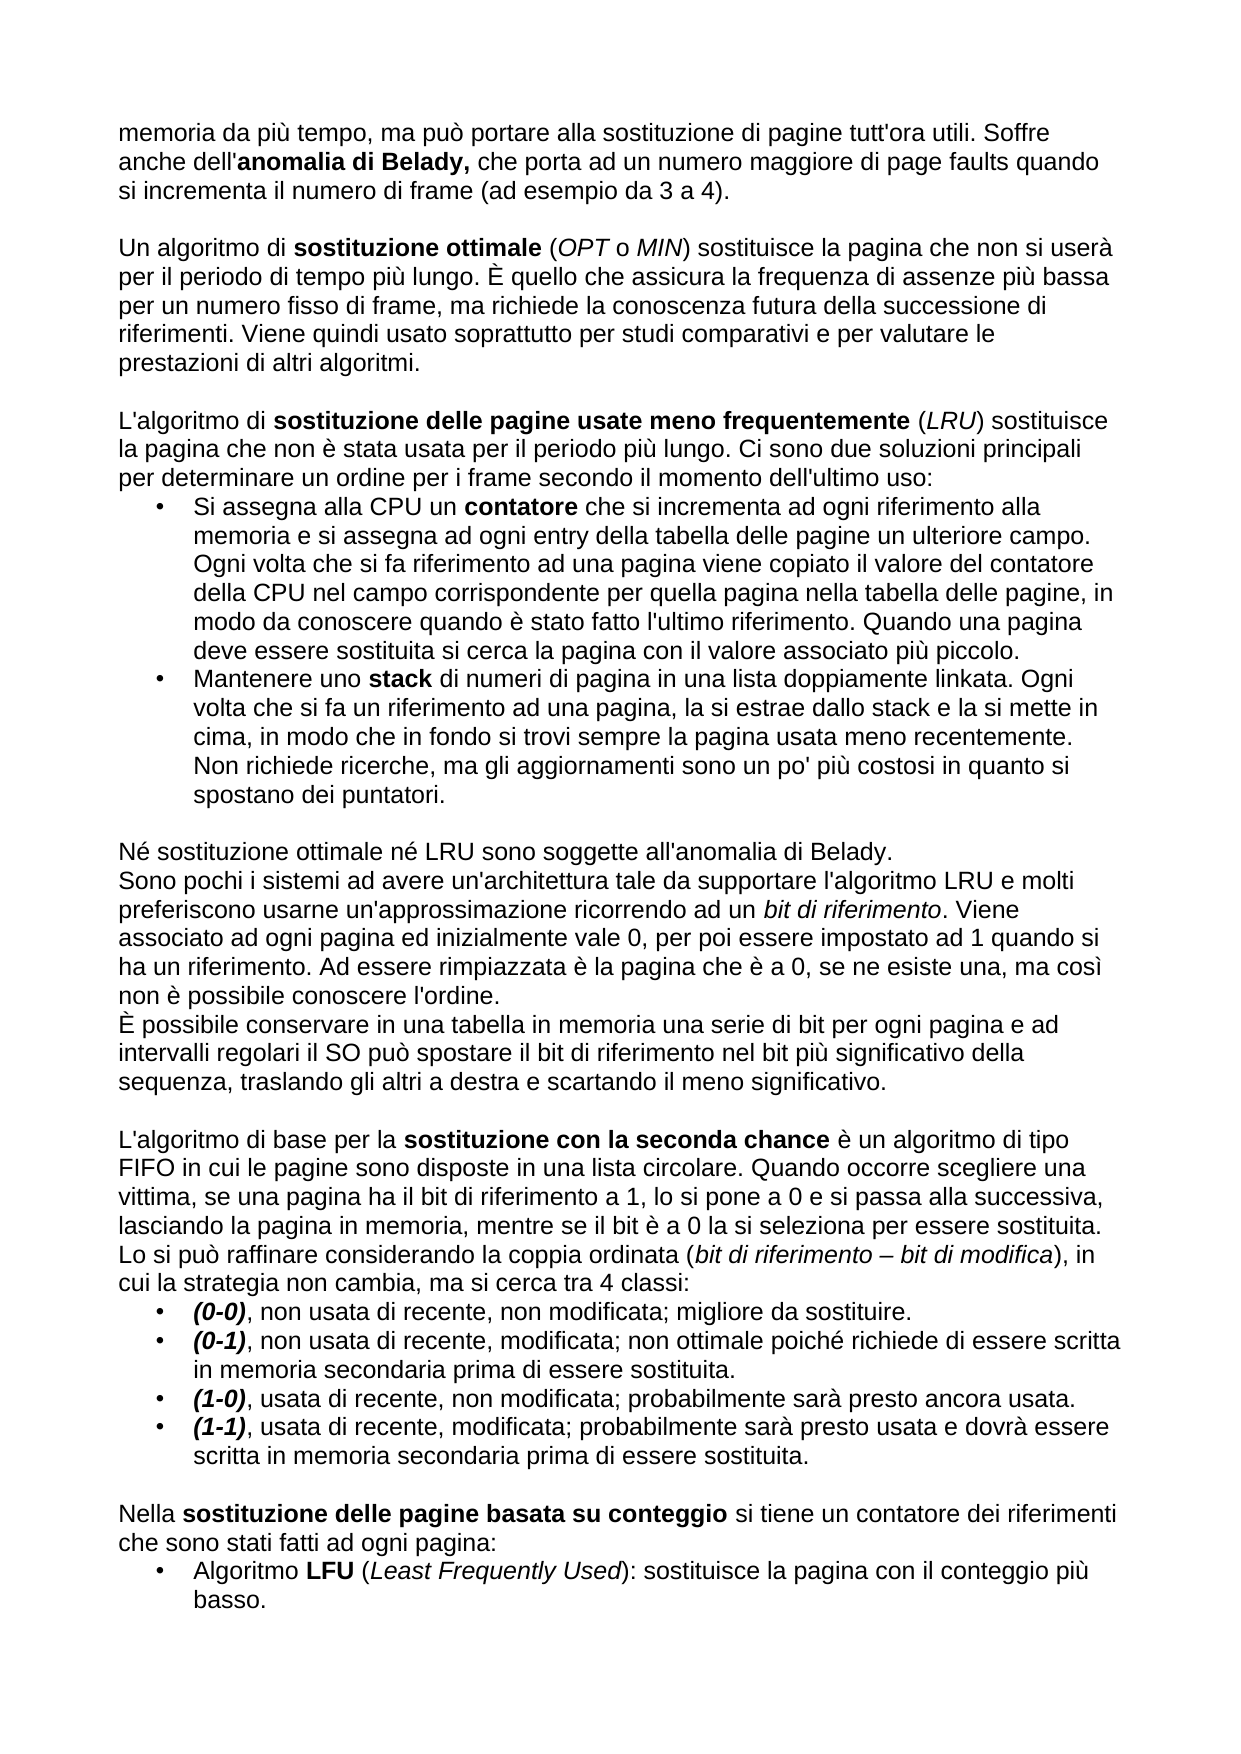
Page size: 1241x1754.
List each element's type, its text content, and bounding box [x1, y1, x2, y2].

text L'algoritmo di base per la sostituzione con la seconda chance è un algoritmo di tipo FIFO in cui le pagine sono disposte in una lista circolare. Quando occorre scegliere una vittima, se una pagina ha il bit di riferimento a 1, lo si pone a 0 e si passa alla successiva, lasciando la pagina in memoria, mentre se il bit è a 0 la si seleziona per essere sostituita. [118, 1124, 1122, 1239]
text L'algoritmo di sostituzione delle pagine usate meno frequentemente (LRU) sostituisce la pagina che non è stata usata per il periodo più lungo. Ci sono due soluzioni principali per determinare un ordine per i frame secondo il momento dell'ultimo uso: [118, 406, 1122, 492]
text Sono pochi i sistemi ad avere un'architettura tale da supportare l'algoritmo LRU e molti preferiscono usarne un'approssimazione ricorrendo ad un bit di riferimento. Viene associato ad ogni pagina ed inizialmente vale 0, per poi essere impostato ad 1 quando si ha un riferimento. Ad essere rimpiazzata è la pagina che è a 0, se ne esiste una, ma così non è possibile conoscere l'ordine. [118, 866, 1122, 1009]
text memoria da più tempo, ma può portare alla sostituzione di pagine tutt'ora utili. Soffre anche dell'anomalia di Belady, che porta ad un numero maggiore di page faults quando si incrementa il numero di frame (ad esempio da 3 a 4). [118, 118, 1122, 204]
text Un algoritmo di sostituzione ottimale (OPT o MIN) sostituisce la pagina che non si userà per il periodo di tempo più lungo. È quello che assicura la frequenza di assenze più bassa per un numero fisso di frame, ma richiede la conoscenza futura della successione di riferimenti. Viene quindi usato soprattutto per studi comparativi e per valutare le prestazioni di altri algoritmi. [118, 233, 1122, 377]
list Algoritmo LFU (Least Frequently Used): sostituisce la pagina con il conteggio più basso. [156, 1556, 1122, 1614]
text Nella sostituzione delle pagine basata su conteggio si tiene un contatore dei riferimenti che sono stati fatti ad ogni pagina: [118, 1499, 1122, 1556]
list (1-1), usata di recente, modificata; probabilmente sarà presto usata e dovrà essere scritta in memoria secondaria prima di essere sostituita. [156, 1412, 1122, 1470]
list (0-0), non usata di recente, non modificata; migliore da sostituire. [156, 1297, 1122, 1326]
list (1-0), usata di recente, non modificata; probabilmente sarà presto ancora usata. [156, 1383, 1122, 1412]
text È possibile conservare in una tabella in memoria una serie di bit per ogni pagina e ad intervalli regolari il SO può spostare il bit di riferimento nel bit più significativo della sequenza, traslando gli altri a destra e scartando il meno significativo. [118, 1009, 1122, 1096]
list Mantenere uno stack di numeri di pagina in una lista doppiamente linkata. Ogni volta che si fa un riferimento ad una pagina, la si estrae dallo stack e la si mette in cima, in modo che in fondo si trovi sempre la pagina usata meno recentemente. Non richiede ricerche, ma gli aggiornamenti sono un po' più costosi in quanto si spostano dei puntatori. [156, 664, 1122, 808]
list (0-1), non usata di recente, modificata; non ottimale poiché richiede di essere scritta in memoria secondaria prima di essere sostituita. [156, 1326, 1122, 1383]
list Si assegna alla CPU un contatore che si incrementa ad ogni riferimento alla memoria e si assegna ad ogni entry della tabella delle pagine un ulteriore campo. Ogni volta che si fa riferimento ad una pagina viene copiato il valore del contatore della CPU nel campo corrispondente per quella pagina nella tabella delle pagine, in modo da conoscere quando è stato fatto l'ultimo riferimento. Quando una pagina deve essere sostituita si cerca la pagina con il valore associato più piccolo. [156, 492, 1122, 664]
text Lo si può raffinare considerando la coppia ordinata (bit di riferimento – bit di modifica), in cui la strategia non cambia, ma si cerca tra 4 classi: [118, 1239, 1122, 1297]
text Né sostituzione ottimale né LRU sono soggette all'anomalia di Belady. [118, 837, 1122, 866]
